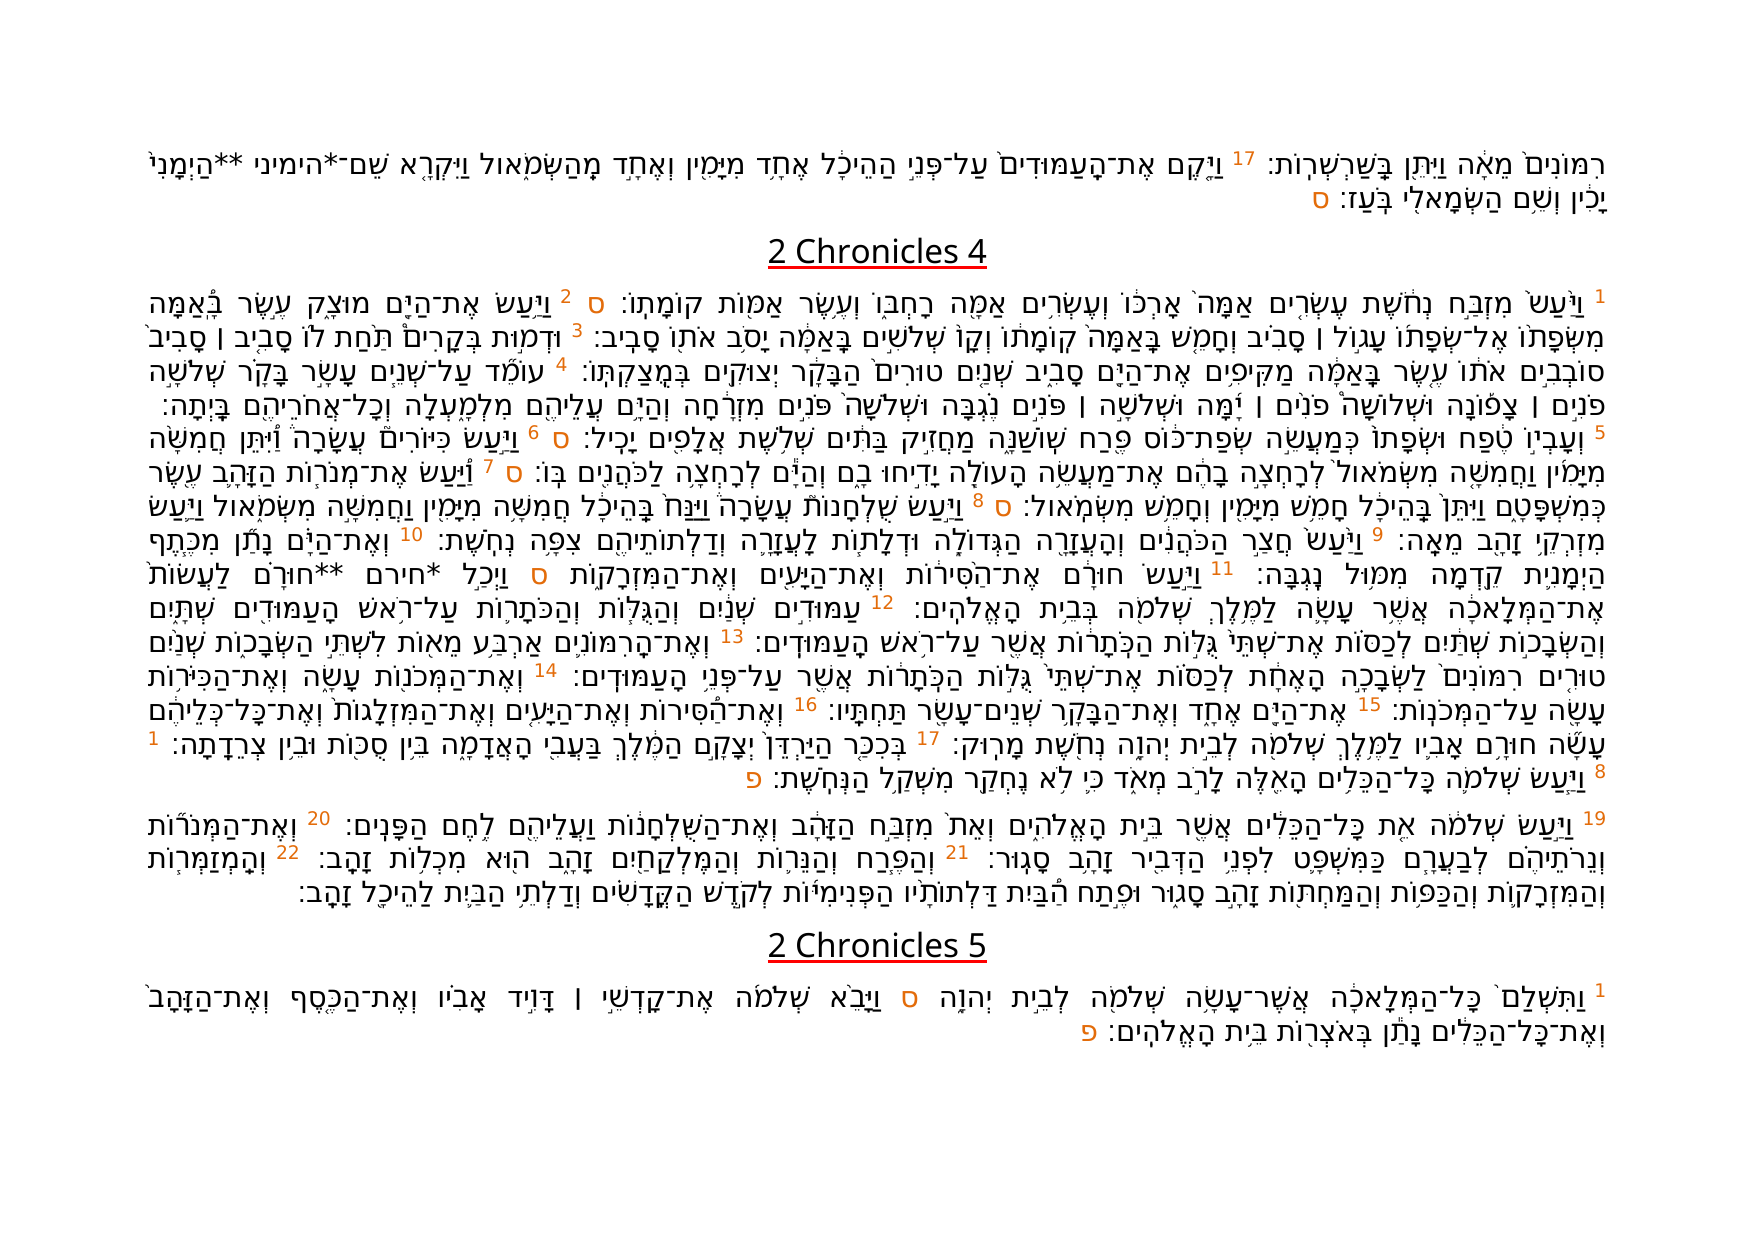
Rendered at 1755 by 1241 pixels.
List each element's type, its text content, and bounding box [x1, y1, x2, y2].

text 1 וַיָּ֣חֶל שְׁלֹמֹ֗ה לִבְנ֤וֹת אֶת־בֵּית־יְהוָה֙ בִּיר֣וּשָׁלִַ֔ם בְּהַר֙ הַמּ֣וֹרִיָּ֔ה אֲשֶׁ֥ר נִרְאָ֖ה לְדָוִ֣יד אָבִ֑יהוּ אֲשֶׁ֤ר הֵכִין֙ בִּמְק֣וֹם דָּוִ֔יד בְּגֹ֖רֶן אָרְנָ֥ן הַיְבוּסִֽי׃ ‬‬‬2 וַ֠יָּחֶל לִבְנ֞וֹת בַּחֹ֤דֶשׁ הַשֵּׁנִי֙ בַּשֵּׁנִ֔י בִּשְׁנַ֥ת אַרְבַּ֖ע לְמַלְכוּתֽוֹ׃ ‬‬3 וְאֵ֙לֶּה֙ הוּסַ֣ד שְׁלֹמֹ֔ה לִבְנ֖וֹת אֶת־בֵּ֣ית הָאֱלֹהִ֑ים הָאֹ֡רֶךְ אַמּ֞וֹת בַּמִּדָּ֤ה הָרִֽאשׁוֹנָה֙ אַמּ֣וֹת שִׁשִּׁ֔ים וְרֹ֖חַב אַמּ֥וֹת עֶשְׂרִֽים׃ ‬‬4 וְהָאוּלָ֡ם אֲשֶׁר֩ עַל־פְּנֵ֨י הָאֹ֜רֶךְ עַל־פְּנֵ֤י רֹֽחַב־הַבַּ֙יִת֙ אַמּ֣וֹת עֶשְׂרִ֔ים וְהַגֹּ֖בַהּ מֵאָ֣ה וְעֶשְׂרִ֑ים וַיְצַפֵּ֥הוּ מִפְּנִ֖ימָה זָהָ֥ב טָהֽוֹר׃ ‬‬5 וְאֵ֣ת ׀ הַבַּ֣יִת הַגָּד֗וֹל חִפָּה֙ עֵ֣ץ בְּרוֹשִׁ֔ים וַיְחַפֵּ֖הוּ זָהָ֣ב ט֑וֹב וַיַּ֧עַל עָלָ֛יו תִּמֹרִ֖ים וְשַׁרְשְׁרֽוֹת׃ ‬‬6 וַיְצַ֧ף אֶת־הַבַּ֛יִת אֶ֥בֶן יְקָרָ֖ה לְתִפְאָ֑רֶת וְהַזָּהָ֖ב זְהַ֥ב פַּרְוָֽיִם׃ ‬‬7 וַיְחַ֨ף אֶת־הַבַּ֜יִת הַקֹּר֧וֹת הַסִּפִּ֛ים וְקִֽירוֹתָ֥יו וְדַלְתוֹתָ֖יו זָהָ֑ב וּפִתַּ֥ח כְּרוּבִ֖ים עַל־הַקִּירֽוֹת׃ ס ‬‬8 וַיַּ֙עַשׂ֙ אֶת־בֵּֽית־קֹ֣דֶשׁ הַקֳּדָשִׁ֔ים אָרְכּ֞וֹ עַל־פְּנֵ֤י רֹֽחַב־הַבַּ֙יִת֙ אַמּ֣וֹת עֶשְׂרִ֔ים וְרָחְבּ֖וֹ אַמּ֣וֹת עֶשְׂרִ֑ים וַיְחַפֵּ֙הוּ֙ זָהָ֣ב ט֔וֹב לְכִכָּרִ֖ים שֵׁ֥שׁ מֵאֽוֹת׃ ‬‬9 וּמִשְׁקָ֛ל לְמִסְמְר֥וֹת לִשְׁקָלִ֖ים חֲמִשִּׁ֣ים זָהָ֑ב וְהָעֲלִיּ֖וֹת חִפָּ֥ה זָהָֽב׃ ‬‬10 וַיַּ֜עַשׂ בְּבֵֽית־קֹ֤דֶשׁ הַקֳּדָשִׁים֙ כְּרוּבִ֣ים שְׁנַ֔יִם מַעֲשֵׂ֖ה צַעֲצֻעִ֑ים וַיְצַפּ֥וּ אֹתָ֖ם זָהָֽב׃ ‬‬11 וְכַנְפֵי֙ הַכְּרוּבִ֔ים אָרְכָּ֖ם אַמּ֣וֹת עֶשְׂרִ֑ים כְּנַ֨ף הָאֶחָ֜ד לְאַמּ֣וֹת חָמֵ֗שׁ מַגַּ֙עַת֙ לְקִ֣יר הַבַּ֔יִת וְהַכָּנָ֤ף הָאַחֶ֙רֶת֙ אַמּ֣וֹת חָמֵ֔שׁ מַגִּ֕יעַ לִכְנַ֖ף הַכְּר֥וּב הָאַחֵֽר׃ ‬‬12 וּכְנַ֨ף הַכְּר֤וּב הָאֶחָד֙ אַמּ֣וֹת חָמֵ֔שׁ מַגִּ֖יעַ לְקִ֣יר הַבָּ֑יִת וְהַכָּנָ֤ף הָאַחֶ֙רֶת֙ אַמּ֣וֹת חָמֵ֔שׁ דְּבֵקָ֕ה לִכְנַ֖ף הַכְּר֥וּב הָאַחֵֽר׃ ‬‬13 כַּנְפֵי֙ הַכְּרוּבִ֣ים הָאֵ֔לֶּה פֹּֽרְשִׂ֖ים אַמּ֣וֹת עֶשְׂרִ֑ים וְהֵ֛ם עֹמְדִ֥ים עַל־רַגְלֵיהֶ֖ם וּפְנֵיהֶ֥ם לַבָּֽיִת׃ ס ‬‬14 וַיַּ֙עַשׂ֙ אֶת־הַפָּרֹ֔כֶת תְּכֵ֥לֶת וְאַרְגָּמָ֖ן וְכַרְמִ֣יל וּב֑וּץ וַיַּ֥עַל עָלָ֖יו כְּרוּבִֽים׃ ס ‬‬15 וַיַּ֜עַשׂ לִפְנֵ֤י הַבַּ֙יִת֙ עַמּוּדִ֣ים שְׁנַ֔יִם אַמּ֕וֹת שְׁלֹשִׁ֥ים וְחָמֵ֖שׁ אֹ֑רֶךְ וְהַצֶּ֥פֶת אֲשֶׁר־עַל־רֹאשׁ֖וֹ אַמּ֥וֹת חָמֵֽשׁ׃ ס ‬‬16 וַיַּ֤עַשׂ שַׁרְשְׁרוֹת֙ בַּדְּבִ֔יר וַיִּתֵּ֖ן עַל־רֹ֣אשׁ הָעַמֻּדִ֑ים וַיַּ֤עַשׂ רִמּוֹנִים֙ מֵאָ֔ה וַיִּתֵּ֖ן בַּֽשַּׁרְשְׁרֽוֹת׃ ‬‬17 וַיָּ֤קֶם אֶת־הָֽעַמּוּדִים֙ עַל־פְּנֵ֣י הַהֵיכָ֔ל אֶחָ֥ד מִיָּמִ֖ין וְאֶחָ֣ד מֵֽהַשְּׂמֹ֑אול וַיִּקְרָ֤א שֵׁם־*הימיני **הַיְמָנִי֙ יָכִ֔ין וְשֵׁ֥ם הַשְּׂמָאלִ֖י בֹּֽעַז׃ ס ‬‬‬‬‬‬‬‬‬‬‬‬‬‬‬‬‬‬ [148, 148, 1606, 216]
text 2 Chronicles 4 [148, 228, 1606, 273]
text 19 וַיַּ֣עַשׂ שְׁלֹמֹ֔ה אֵ֚ת כָּל־הַכֵּלִ֔ים אֲשֶׁ֖ר בֵּ֣ית הָאֱלֹהִ֑ים וְאֵת֙ מִזְבַּ֣ח הַזָּהָ֔ב וְאֶת־הַשֻּׁלְחָנ֔וֹת וַעֲלֵיהֶ֖ם לֶ֥חֶם הַפָּנִֽים׃ ‬‬20 וְאֶת־הַמְּנֹר֞וֹת וְנֵרֹתֵיהֶ֗ם לְבַעֲרָ֧ם כַּמִּשְׁפָּ֛ט לִפְנֵ֥י הַדְּבִ֖יר זָהָ֥ב סָגֽוּר׃ ‬‬21 וְהַפֶּ֧רַח וְהַנֵּר֛וֹת וְהַמֶּלְקַחַ֖יִם זָהָ֑ב ה֖וּא מִכְל֥וֹת זָהָֽב׃ ‬‬22 וְהַֽמְזַמְּר֧וֹת וְהַמִּזְרָק֛וֹת וְהַכַּפּ֥וֹת וְהַמַּחְתּ֖וֹת זָהָ֣ב סָג֑וּר וּפֶ֣תַח הַ֠בַּיִת דַּלְתוֹתָ֨יו הַפְּנִימִיּ֜וֹת לְקֹ֣דֶשׁ הַקֳּדָשִׁ֗ים וְדַלְתֵ֥י הַבַּ֛יִת לַהֵיכָ֖ל זָהָֽב׃ ‬‬‬‬‬‬ [148, 808, 1606, 910]
text 2 Chronicles 5 [148, 922, 1606, 968]
text 1 וַתִּשְׁלַם֙ כָּל־הַמְּלָאכָ֔ה אֲשֶׁר־עָשָׂ֥ה שְׁלֹמֹ֖ה לְבֵ֣ית יְהוָ֑ה ס וַיָּבֵ֨א שְׁלֹמֹ֜ה אֶת־קָדְשֵׁ֣י ׀ דָּוִ֣יד אָבִ֗יו וְאֶת־הַכֶּ֤סֶף וְאֶת־הַזָּהָב֙ וְאֶת־כָּל־הַכֵּלִ֔ים נָתַ֕ן בְּאֹצְר֖וֹת בֵּ֥ית הָאֱלֹהִֽים׃ פ [148, 980, 1606, 1048]
text 1 וַיַּ֙עַשׂ֙ מִזְבַּ֣ח נְחֹ֔שֶׁת עֶשְׂרִ֤ים אַמָּה֙ אָרְכּ֔וֹ וְעֶשְׂרִ֥ים אַמָּ֖ה רָחְבּ֑וֹ וְעֶ֥שֶׂר אַמּ֖וֹת קוֹמָתֽוֹ׃ ס ‬‬‬2 וַיַּ֥עַשׂ אֶת־הַיָּ֖ם מוּצָ֑ק עֶ֣שֶׂר בָּֽ֠אַמָּה מִשְּׂפָת֨וֹ אֶל־שְׂפָת֜וֹ עָג֣וֹל ׀ סָבִ֗יב וְחָמֵ֤שׁ בָּֽאַמָּה֙ קֽוֹמָת֔וֹ וְקָו֙ שְׁלֹשִׁ֣ים בָּֽאַמָּ֔ה יָסֹ֥ב אֹת֖וֹ סָבִֽיב׃ ‬‬3 וּדְמ֣וּת בְּקָרִים֩ תַּ֨חַת ל֜וֹ סָבִ֤יב ׀ סָבִיב֙ סוֹבְבִ֣ים אֹת֔וֹ עֶ֚שֶׂר בָּֽאַמָּ֔ה מַקִּיפִ֥ים אֶת־הַיָּ֖ם סָבִ֑יב שְׁנַ֤יִם טוּרִים֙ הַבָּקָ֔ר יְצוּקִ֖ים בְּמֻֽצַקְתּֽוֹ׃ ‬‬4 עוֹמֵ֞ד עַל־שְׁנֵ֧ים עָשָׂ֣ר בָּקָ֗ר שְׁלֹשָׁ֣ה פֹנִ֣ים ׀ צָפ֡וֹנָה וּשְׁלוֹשָׁה֩ פֹנִ֨ים ׀ יָ֜מָּה וּשְׁלֹשָׁ֣ה ׀ פֹּנִ֣ים נֶ֗גְבָּה וּשְׁלֹשָׁה֙ פֹּנִ֣ים מִזְרָ֔חָה וְהַיָּ֥ם עֲלֵיהֶ֖ם מִלְמָ֑עְלָה וְכָל־אֲחֹרֵיהֶ֖ם בָּֽיְתָה׃ ‬‬5 וְעָבְי֣וֹ טֶ֔פַח וּשְׂפָתוֹ֙ כְּמַעֲשֵׂ֣ה שְׂפַת־כּ֔וֹס פֶּ֖רַח שֽׁוֹשַׁנָּ֑ה מַחֲזִ֣יק בַּתִּ֔ים שְׁלֹ֥שֶׁת אֲלָפִ֖ים יָכִֽיל׃ ס ‬‬6 וַיַּ֣עַשׂ כִּיּוֹרִים֮ עֲשָׂרָה֒ וַ֠יִּתֵּן חֲמִשָּׁ֨ה מִיָּמִ֜ין וַחֲמִשָּׁ֤ה מִשְּׂמֹאול֙ לְרָחְצָ֣ה בָהֶ֔ם אֶת־מַעֲשֵׂ֥ה הָעוֹלָ֖ה יָדִ֣יחוּ בָ֑ם וְהַיָּ֕ם לְרָחְצָ֥ה לַכֹּהֲנִ֖ים בּֽוֹ׃ ס ‬‬7 וַ֠יַּעַשׂ אֶת־מְנֹר֧וֹת הַזָּהָ֛ב עֶ֖שֶׂר כְּמִשְׁפָּטָ֑ם וַיִּתֵּן֙ בַּֽהֵיכָ֔ל חָמֵ֥שׁ מִיָּמִ֖ין וְחָמֵ֥שׁ מִשְּׂמֹֽאול׃ ס ‬‬8 וַיַּ֣עַשׂ שֻׁלְחָנוֹת֮ עֲשָׂרָה֒ וַיַּנַּח֙ בַּֽהֵיכָ֔ל חֲמִשָּׁ֥ה מִיָּמִ֖ין וַחֲמִשָּׁ֣ה מִשְּׂמֹ֑אול וַיַּ֛עַשׂ מִזְרְקֵ֥י זָהָ֖ב מֵאָֽה׃ ‬‬9 וַיַּ֙עַשׂ֙ חֲצַ֣ר הַכֹּהֲנִ֔ים וְהָעֲזָרָ֖ה הַגְּדוֹלָ֑ה וּדְלָת֧וֹת לָעֲזָרָ֛ה וְדַלְתוֹתֵיהֶ֖ם צִפָּ֥ה נְחֹֽשֶׁת׃ ‬‬10 וְאֶת־הַיָּ֗ם נָתַ֞ן מִכֶּ֧תֶף הַיְמָנִ֛ית קֵ֖דְמָה מִמּ֥וּל נֶֽגְבָּה׃ ‬‬11 וַיַּ֣עַשׂ חוּרָ֔ם אֶת־הַ֨סִּיר֔וֹת וְאֶת־הַיָּעִ֖ים וְאֶת־הַמִּזְרָק֑וֹת ס וַיְכַ֣ל *חירם **חוּרָ֗ם לַעֲשׂוֹת֙ אֶת־הַמְּלָאכָ֔ה אֲשֶׁ֥ר עָשָׂ֛ה לַמֶּ֥לֶךְ שְׁלֹמֹ֖ה בְּבֵ֥ית הָאֱלֹהִֽים׃ ‬‬12 עַמּוּדִ֣ים שְׁנַ֔יִם וְהַגֻּלּ֧וֹת וְהַכֹּתָר֛וֹת עַל־רֹ֥אשׁ הָעַמּוּדִ֖ים שְׁתָּ֑יִם וְהַשְּׂבָכ֣וֹת שְׁתַּ֔יִם לְכַסּ֗וֹת אֶת־שְׁתֵּי֙ גֻּלּ֣וֹת הַכֹּֽתָר֔וֹת אֲשֶׁ֖ר עַל־רֹ֥אשׁ הָֽעַמּוּדִֽים׃ ‬‬13 וְאֶת־הָֽרִמּוֹנִ֛ים אַרְבַּ֥ע מֵא֖וֹת לִשְׁתֵּ֣י הַשְּׂבָכ֑וֹת שְׁנַ֨יִם טוּרִ֤ים רִמּוֹנִים֙ לַשְּׂבָכָ֣ה הָאֶחָ֔ת לְכַסּ֗וֹת אֶת־שְׁתֵּי֙ גֻּלּ֣וֹת הַכֹּֽתָר֔וֹת אֲשֶׁ֖ר עַל־פְּנֵ֥י הָעַמּוּדִֽים׃ ‬‬14 וְאֶת־הַמְּכֹנ֖וֹת עָשָׂ֑ה וְאֶת־הַכִּיֹּר֥וֹת עָשָׂ֖ה עַל־הַמְּכֹנֽוֹת׃ ‬‬15 אֶת־הַיָּ֖ם אֶחָ֑ד וְאֶת־הַבָּקָ֥ר שְׁנֵים־עָשָׂ֖ר תַּחְתָּֽיו׃ ‬‬16 וְאֶת־הַ֠סִּירוֹת וְאֶת־הַיָּעִ֤ים וְאֶת־הַמִּזְלָגוֹת֙ וְאֶת־כָּל־כְּלֵיהֶ֔ם עָשָׂ֞ה חוּרָ֥ם אָבִ֛יו לַמֶּ֥לֶךְ שְׁלֹמֹ֖ה לְבֵ֣ית יְהוָ֑ה נְחֹ֖שֶׁת מָרֽוּק׃ ‬‬17 בְּכִכַּ֤ר הַיַּרְדֵּן֙ יְצָקָ֣ם הַמֶּ֔לֶךְ בַּעֲבִ֖י הָאֲדָמָ֑ה בֵּ֥ין סֻכּ֖וֹת וּבֵ֥ין צְרֵדָֽתָה׃ ‬‬18 וַיַּ֧עַשׂ שְׁלֹמֹ֛ה כָּל־הַכֵּלִ֥ים הָאֵ֖לֶּה לָרֹ֣ב מְאֹ֑ד כִּ֛י לֹ֥א נֶחְקַ֖ר מִשְׁקַ֥ל הַנְּחֹֽשֶׁת׃ פ ‬‬‬‬‬‬‬‬‬‬‬‬‬‬‬‬‬‬‬ [148, 286, 1606, 795]
